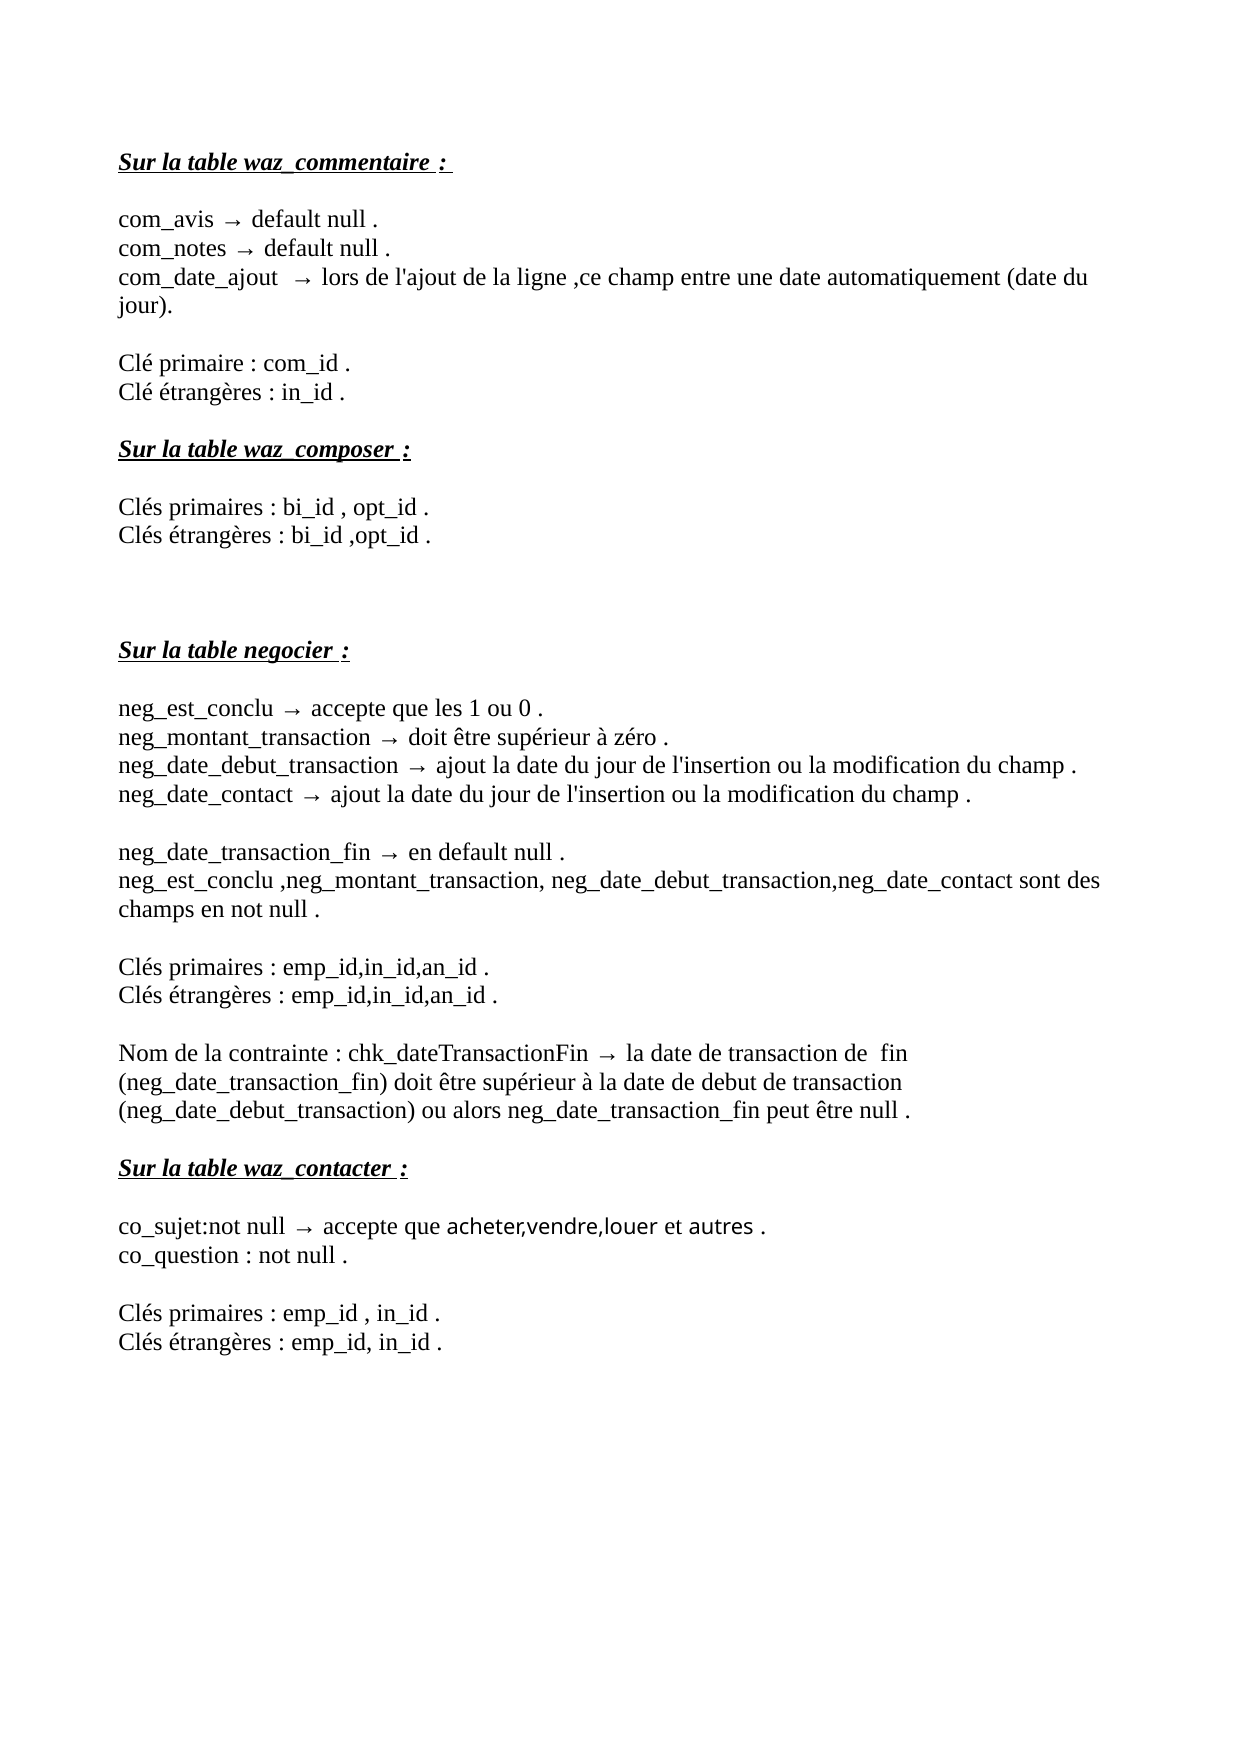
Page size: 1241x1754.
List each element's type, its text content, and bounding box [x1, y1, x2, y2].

text co_sujet:not null → accepte que acheter,vendre,louer et autres . [118, 1211, 1122, 1240]
text com_avis → default null . [118, 204, 1122, 233]
text Sur la table waz_contacter : [118, 1153, 1122, 1182]
text com_date_ajout → lors de l'ajout de la ligne ,ce champ entre une date automatiquement (date du jour). [118, 262, 1122, 319]
text neg_date_contact → ajout la date du jour de l'insertion ou la modification du champ . [118, 779, 1122, 808]
text Clés étrangères : emp_id,in_id,an_id . [118, 981, 1122, 1009]
text Clé étrangères : in_id . [118, 377, 1122, 406]
text Clés étrangères : bi_id ,opt_id . [118, 521, 1122, 549]
text com_notes → default null . [118, 233, 1122, 262]
text Clés primaires : emp_id,in_id,an_id . [118, 952, 1122, 981]
text co_question : not null . [118, 1240, 1122, 1269]
text Clés primaires : emp_id , in_id . [118, 1298, 1122, 1327]
text Sur la table negocier : [118, 636, 1122, 664]
text Clés primaires : bi_id , opt_id . [118, 492, 1122, 521]
text Sur la table waz_composer : [118, 434, 1122, 463]
text Nom de la contrainte : chk_dateTransactionFin → la date de transaction de fin (neg_date_transaction_fin) doit être supérieur à la date de debut de transaction (neg_date_debut_transaction) ou alors neg_date_transaction_fin peut être null . [118, 1038, 1122, 1124]
text neg_est_conclu ,neg_montant_transaction, neg_date_debut_transaction,neg_date_contact sont des champs en not null . [118, 866, 1122, 923]
text neg_date_debut_transaction → ajout la date du jour de l'insertion ou la modification du champ . [118, 751, 1122, 779]
text neg_est_conclu → accepte que les 1 ou 0 . [118, 693, 1122, 722]
text Sur la table waz_commentaire : [118, 147, 1122, 176]
text Clés étrangères : emp_id, in_id . [118, 1327, 1122, 1355]
text Clé primaire : com_id . [118, 348, 1122, 377]
text neg_montant_transaction → doit être supérieur à zéro . [118, 722, 1122, 751]
text neg_date_transaction_fin → en default null . [118, 837, 1122, 866]
